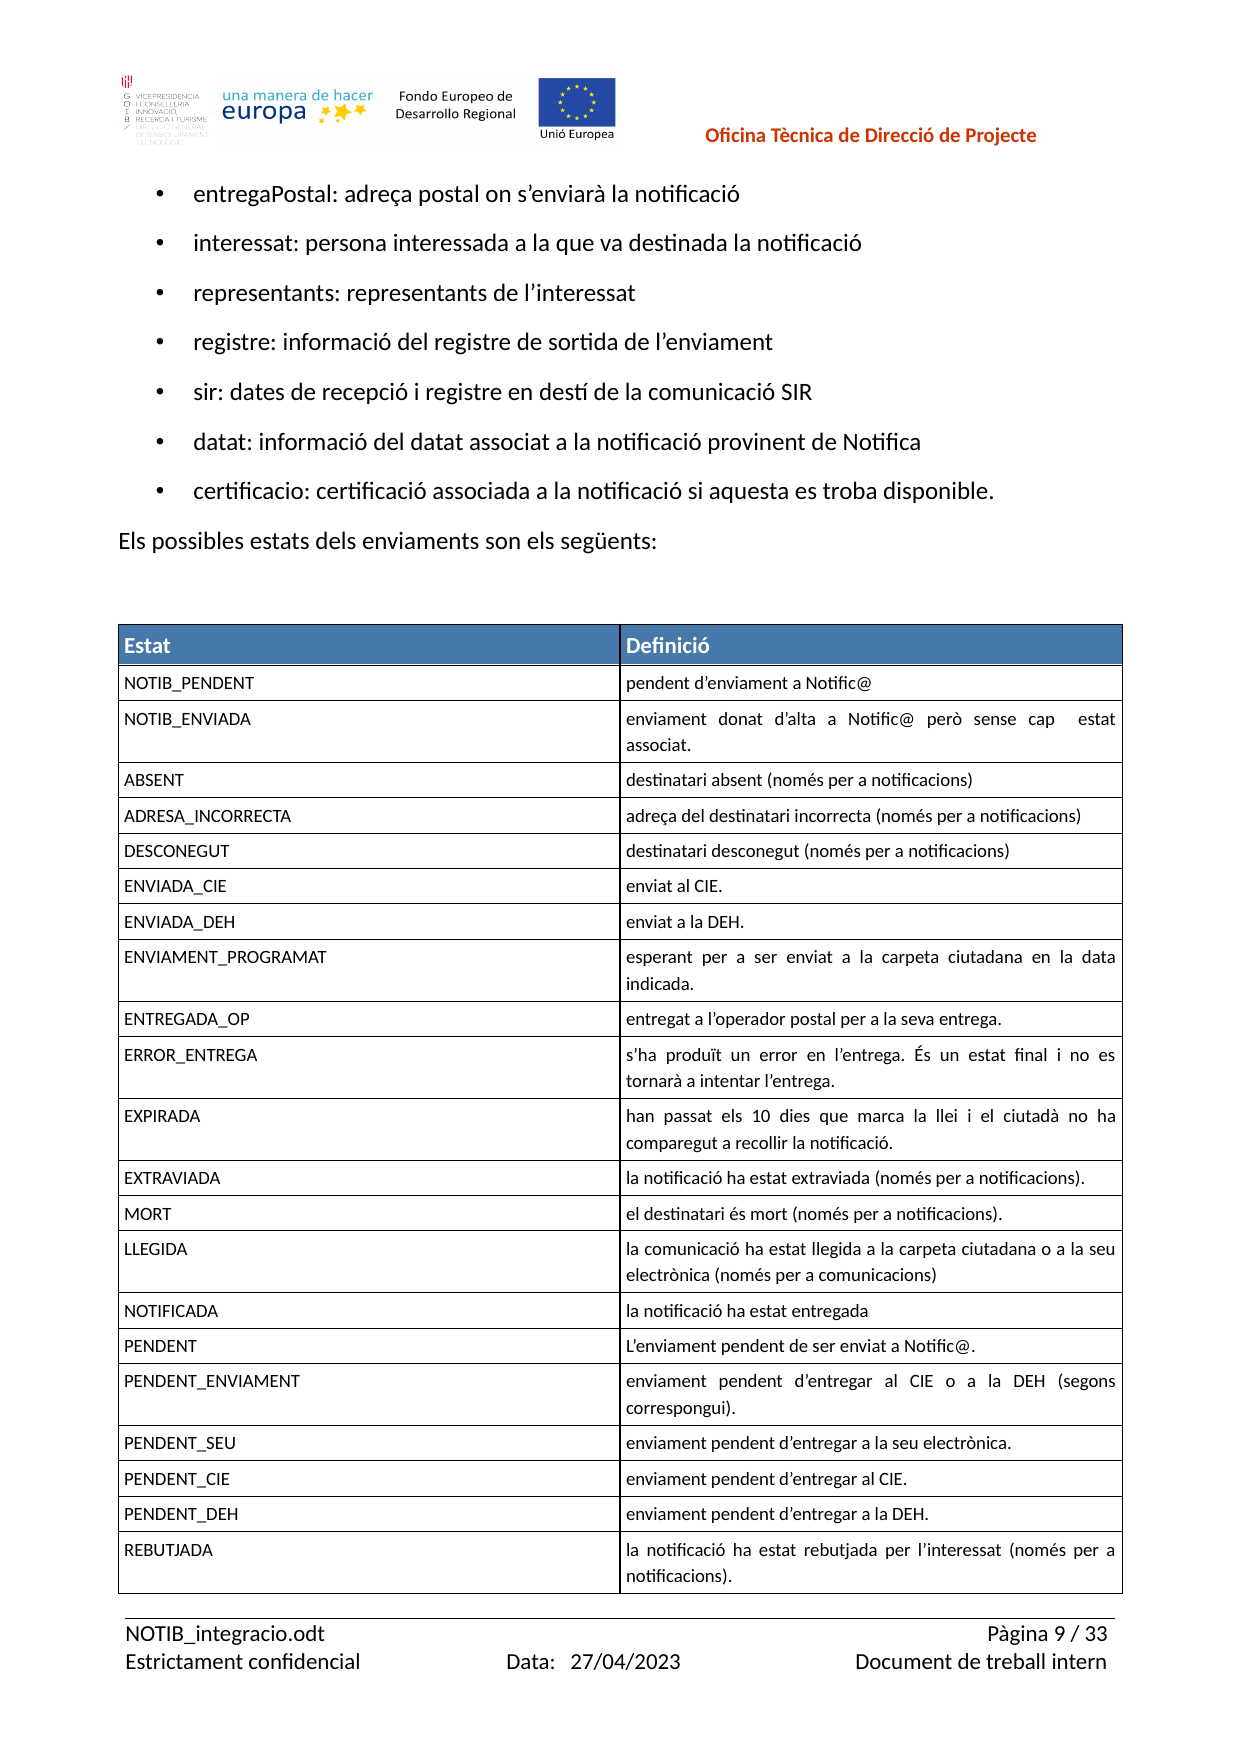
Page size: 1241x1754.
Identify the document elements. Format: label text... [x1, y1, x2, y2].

list registre: informació del registre de sortida de l’enviament [156, 326, 1122, 357]
table_cell NOTIB_PENDENT [119, 666, 619, 700]
table_cell la notificació ha estat extraviada (només per a notificacions). [621, 1161, 1122, 1195]
table_cell ENVIAMENT_PROGRAMAT [119, 940, 619, 1001]
table_cell enviament pendent d’entregar a la DEH. [621, 1497, 1122, 1531]
table_cell PENDENT_ENVIAMENT [119, 1364, 619, 1425]
table_cell s’ha produït un error en l’entrega. És un estat final i no es tornarà a intentar l’entrega. [621, 1037, 1122, 1098]
table_cell PENDENT_DEH [119, 1497, 619, 1531]
table_cell LLEGIDA [119, 1231, 619, 1292]
list entregaPostal: adreça postal on s’enviarà la notificació [156, 178, 1122, 208]
table_cell ENVIADA_DEH [119, 904, 619, 939]
table_cell PENDENT_CIE [119, 1461, 619, 1496]
table_cell PENDENT_SEU [119, 1426, 619, 1460]
picture [118, 73, 213, 147]
table_cell EXPIRADA [119, 1099, 619, 1159]
table_cell NOTIB_ENVIADA [119, 701, 619, 762]
table_cell EXTRAVIADA [119, 1161, 619, 1195]
table_cell DESCONEGUT [119, 834, 619, 868]
table_cell pendent d’enviament a Notific@ [621, 666, 1122, 700]
table_cell enviat al CIE. [621, 869, 1122, 903]
table_cell L’enviament pendent de ser enviat a Notific@. [621, 1329, 1122, 1363]
table_cell el destinatari és mort (només per a notificacions). [621, 1196, 1122, 1230]
list interessat: persona interessada a la que va destinada la notificació [156, 227, 1122, 258]
table_cell REBUTJADA [119, 1532, 619, 1593]
table_cell destinatari absent (només per a notificacions) [621, 763, 1122, 797]
list certificacio: certificació associada a la notificació si aquesta es troba disponible. [156, 475, 1122, 506]
table_cell ADRESA_INCORRECTA [119, 798, 619, 832]
list datat: informació del datat associat a la notificació provinent de Notifica [156, 426, 1122, 456]
table_cell ENVIADA_CIE [119, 869, 619, 903]
table_header Definició [621, 625, 1122, 664]
table_cell enviament pendent d’entregar al CIE o a la DEH (segons correspongui). [621, 1364, 1122, 1425]
table_cell esperant per a ser enviat a la carpeta ciutadana en la data indicada. [621, 940, 1122, 1001]
table_cell la comunicació ha estat llegida a la carpeta ciutadana o a la seu electrònica (només per a comunicacions) [621, 1231, 1122, 1292]
table_cell ABSENT [119, 763, 619, 797]
table_cell enviament pendent d’entregar a la seu electrònica. [621, 1426, 1122, 1460]
list sir: dates de recepció i registre en destí de la comunicació SIR [156, 376, 1122, 407]
table_cell destinatari desconegut (només per a notificacions) [621, 834, 1122, 868]
table_cell enviament donat d’alta a Notific@ però sense cap estat associat. [621, 701, 1122, 762]
table_cell ENTREGADA_OP [119, 1002, 619, 1036]
table_cell enviament pendent d’entregar al CIE. [621, 1461, 1122, 1496]
picture [219, 73, 621, 147]
table_cell NOTIFICADA [119, 1293, 619, 1327]
table_cell la notificació ha estat entregada [621, 1293, 1122, 1327]
table_cell PENDENT [119, 1329, 619, 1363]
table_cell han passat els 10 dies que marca la llei i el ciutadà no ha comparegut a recollir la notificació. [621, 1099, 1122, 1159]
table_cell ERROR_ENTREGA [119, 1037, 619, 1098]
text Els possibles estats dels enviaments son els següents: [118, 525, 1122, 555]
table_cell adreça del destinatari incorrecta (només per a notificacions) [621, 798, 1122, 832]
table_cell MORT [119, 1196, 619, 1230]
table_cell entregat a l’operador postal per a la seva entrega. [621, 1002, 1122, 1036]
table_header Estat [119, 625, 619, 664]
list representants: representants de l’interessat [156, 277, 1122, 307]
table_cell enviat a la DEH. [621, 904, 1122, 939]
table_cell la notificació ha estat rebutjada per l’interessat (només per a notificacions). [621, 1532, 1122, 1593]
